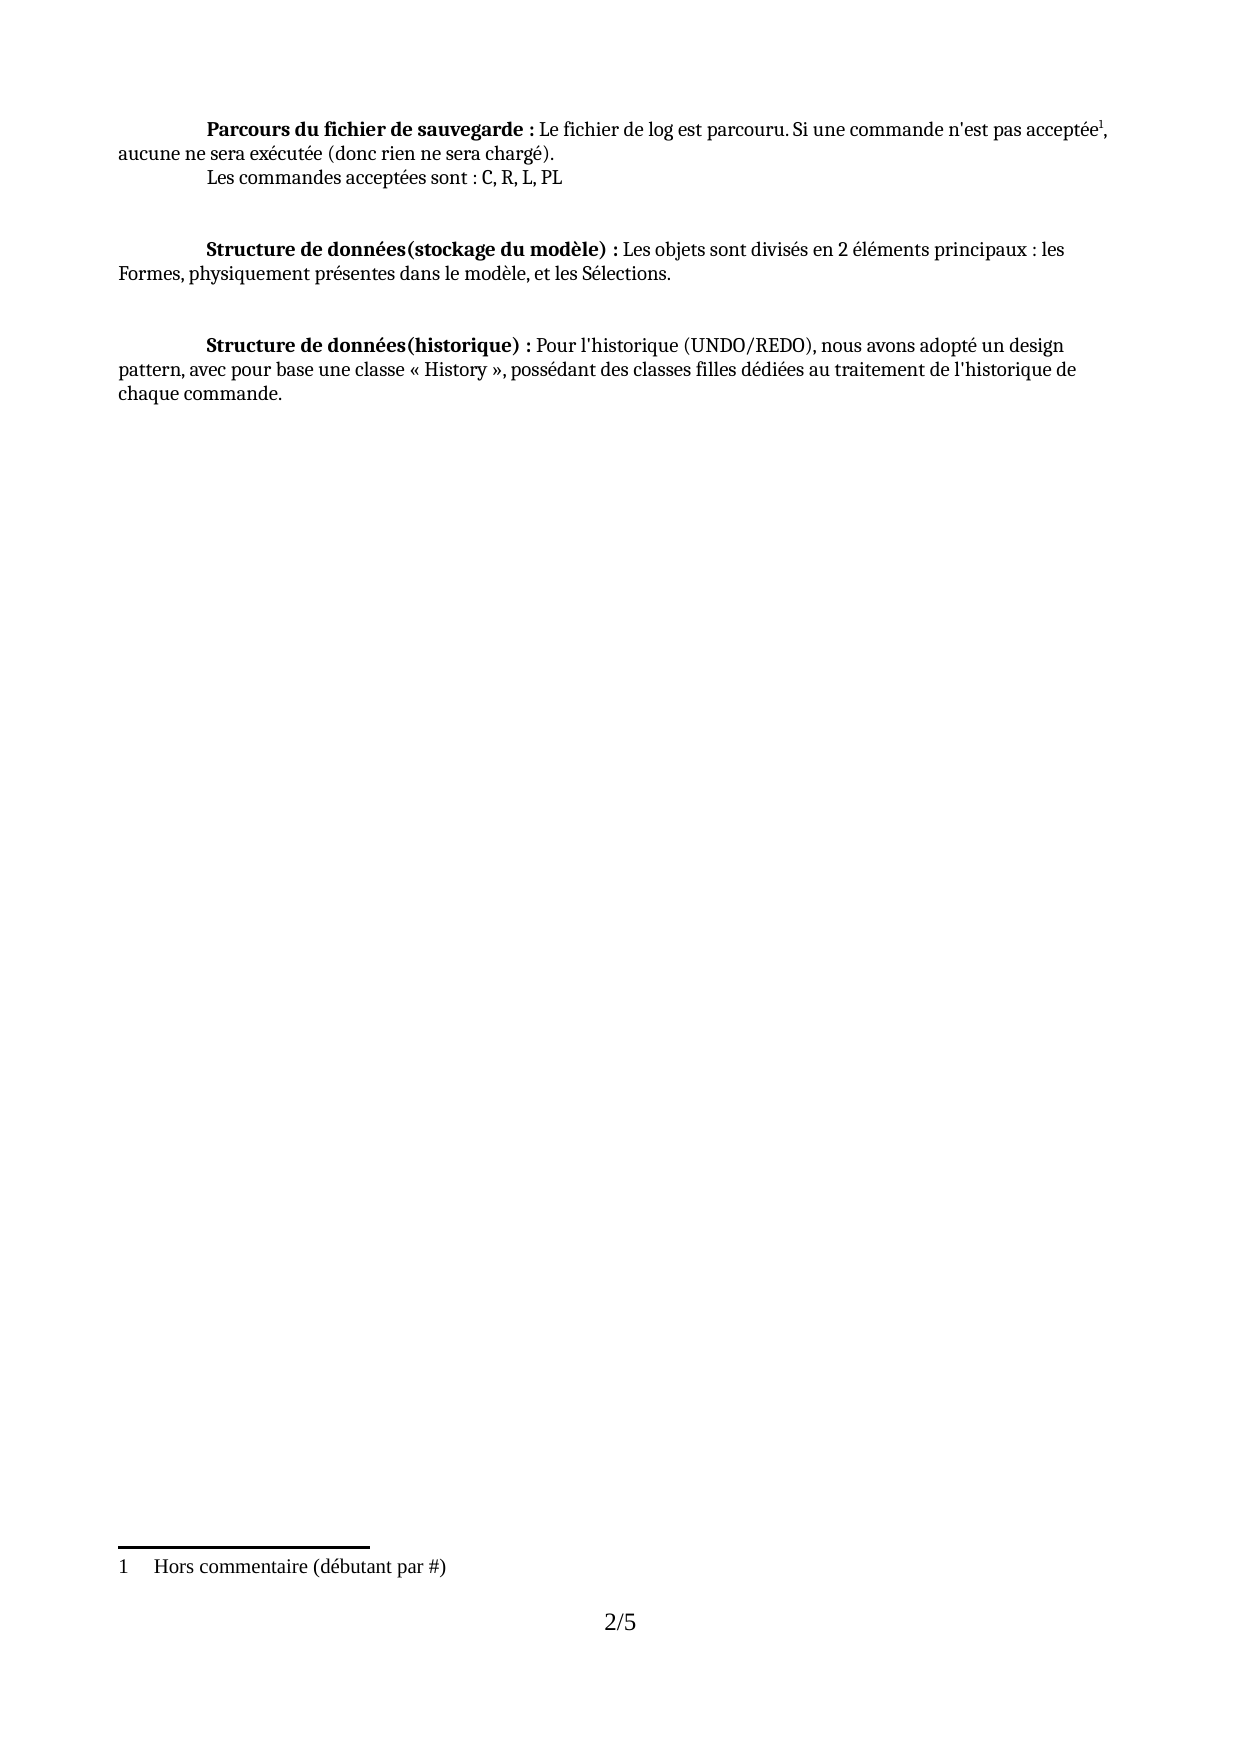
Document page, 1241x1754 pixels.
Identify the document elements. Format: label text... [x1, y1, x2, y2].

text Les commandes acceptées sont : C, R, L, PL [118, 166, 1122, 190]
text Parcours du fichier de sauvegarde : Le fichier de log est parcouru. Si une commande n'est pas acceptée, aucune ne sera exécutée (donc rien ne sera chargé). [118, 118, 1122, 166]
text Hors commentaire (débutant par #) [118, 1553, 1122, 1578]
text Structure de données(historique) : Pour l'historique (UNDO/REDO), nous avons adopté un design pattern, avec pour base une classe « History », possédant des classes filles dédiées au traitement de l'historique de chaque commande. [118, 334, 1122, 406]
text Structure de données(stockage du modèle) : Les objets sont divisés en 2 éléments principaux : les Formes, physiquement présentes dans le modèle, et les Sélections. [118, 238, 1122, 286]
